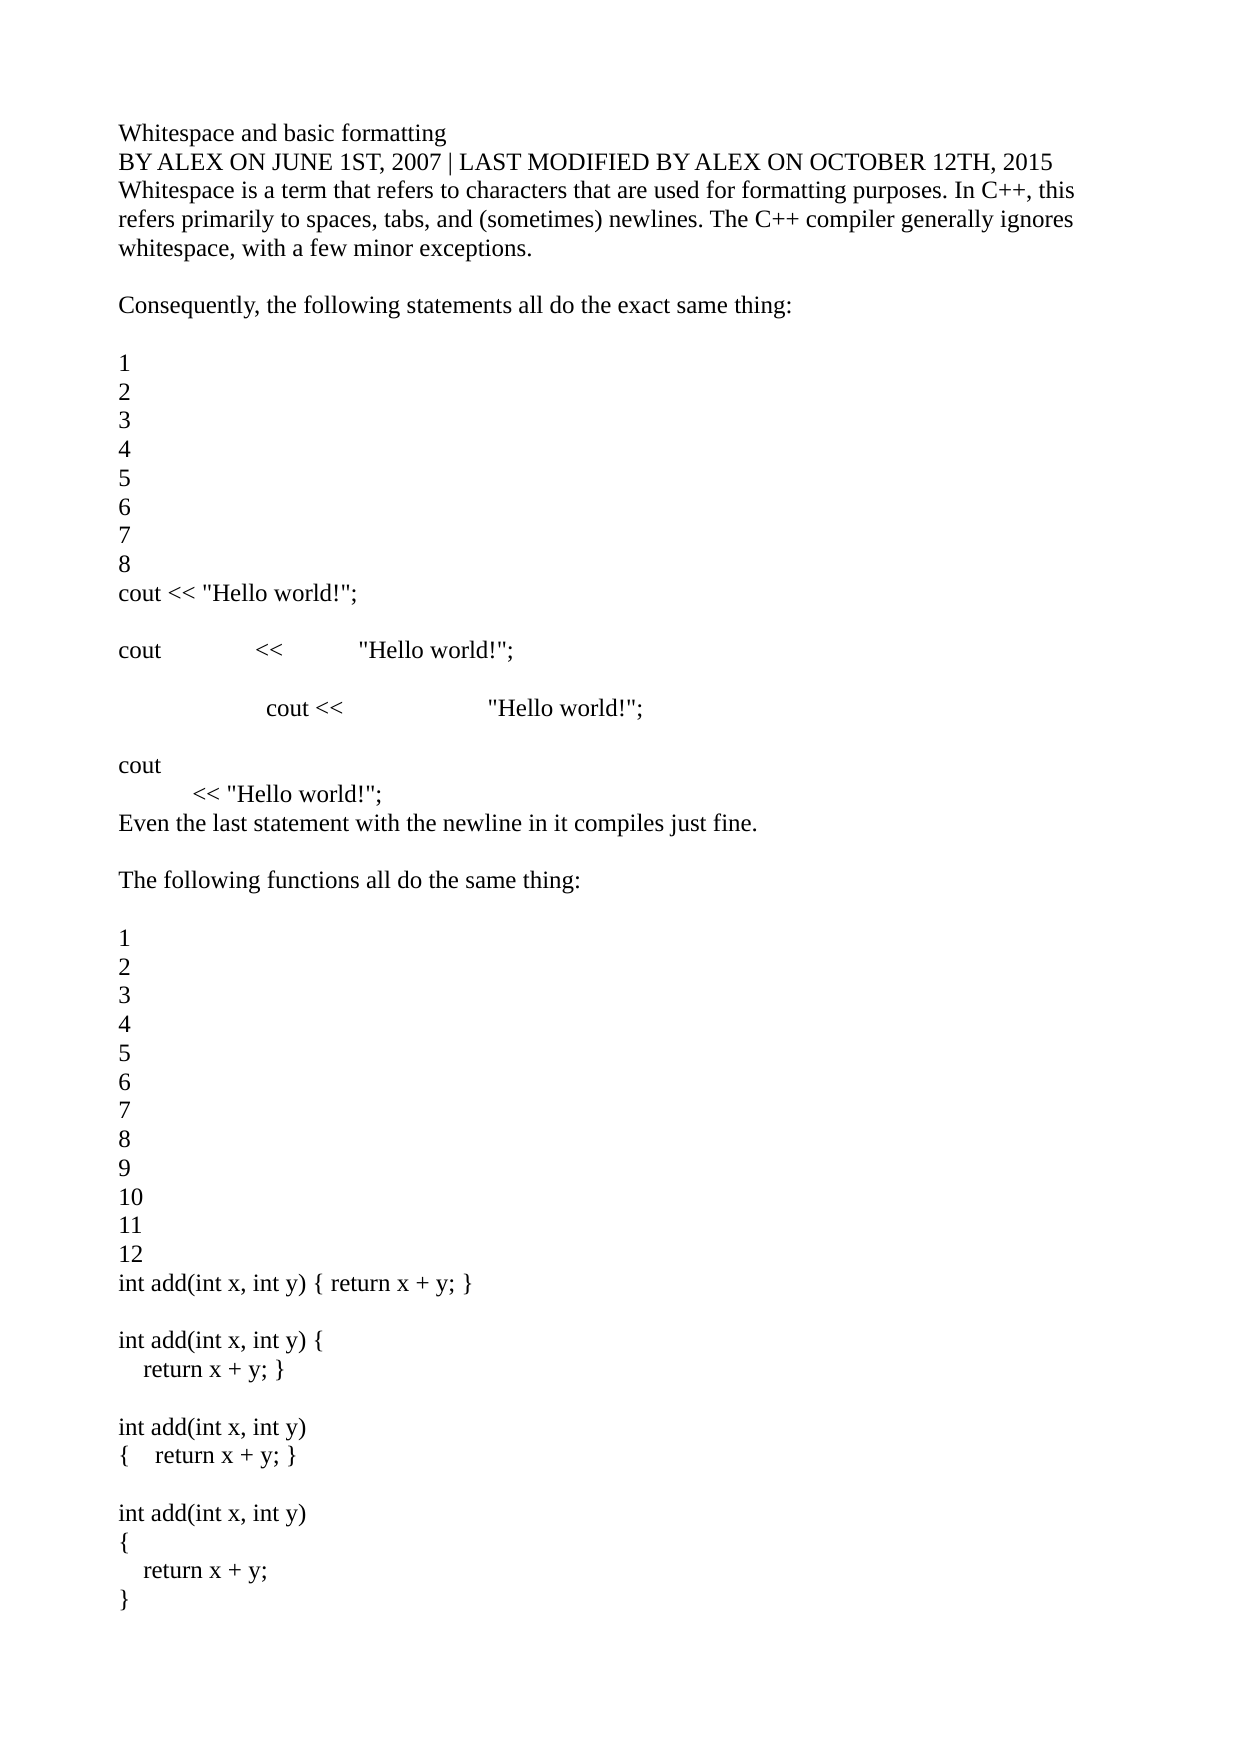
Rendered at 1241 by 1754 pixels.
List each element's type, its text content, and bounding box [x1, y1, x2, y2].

text cout << "Hello world!"; [118, 636, 1122, 664]
text 3 [118, 981, 1122, 1009]
text { return x + y; } [118, 1441, 1122, 1469]
text 1 [118, 348, 1122, 377]
text cout << "Hello world!"; [118, 578, 1122, 607]
text int add(int x, int y) [118, 1412, 1122, 1441]
text int add(int x, int y) [118, 1498, 1122, 1527]
text 8 [118, 1124, 1122, 1153]
text } [118, 1584, 1122, 1613]
text 4 [118, 434, 1122, 463]
text 5 [118, 463, 1122, 492]
text return x + y; [118, 1556, 1122, 1584]
text 11 [118, 1211, 1122, 1239]
text 2 [118, 377, 1122, 406]
text { [118, 1527, 1122, 1556]
text 6 [118, 1067, 1122, 1096]
text return x + y; } [118, 1354, 1122, 1383]
text Consequently, the following statements all do the exact same thing: [118, 291, 1122, 319]
text int add(int x, int y) { [118, 1326, 1122, 1354]
text 7 [118, 1096, 1122, 1124]
text 7 [118, 521, 1122, 549]
text 12 [118, 1239, 1122, 1268]
text 10 [118, 1182, 1122, 1211]
text The following functions all do the same thing: [118, 866, 1122, 894]
text cout << "Hello world!"; [118, 693, 1122, 722]
text cout [118, 751, 1122, 779]
text 6 [118, 492, 1122, 521]
text 4 [118, 1009, 1122, 1038]
text int add(int x, int y) { return x + y; } [118, 1268, 1122, 1297]
text Whitespace is a term that refers to characters that are used for formatting purposes. In C++, this refers primarily to spaces, tabs, and (sometimes) newlines. The C++ compiler generally ignores whitespace, with a few minor exceptions. [118, 176, 1122, 262]
text 8 [118, 549, 1122, 578]
text 1 [118, 923, 1122, 952]
text << "Hello world!"; [118, 779, 1122, 808]
text 5 [118, 1038, 1122, 1067]
text Whitespace and basic formatting [118, 118, 1122, 147]
text Even the last statement with the newline in it compiles just fine. [118, 808, 1122, 837]
text 3 [118, 406, 1122, 434]
text BY ALEX ON JUNE 1ST, 2007 | LAST MODIFIED BY ALEX ON OCTOBER 12TH, 2015 [118, 147, 1122, 176]
text 2 [118, 952, 1122, 981]
text 9 [118, 1153, 1122, 1182]
